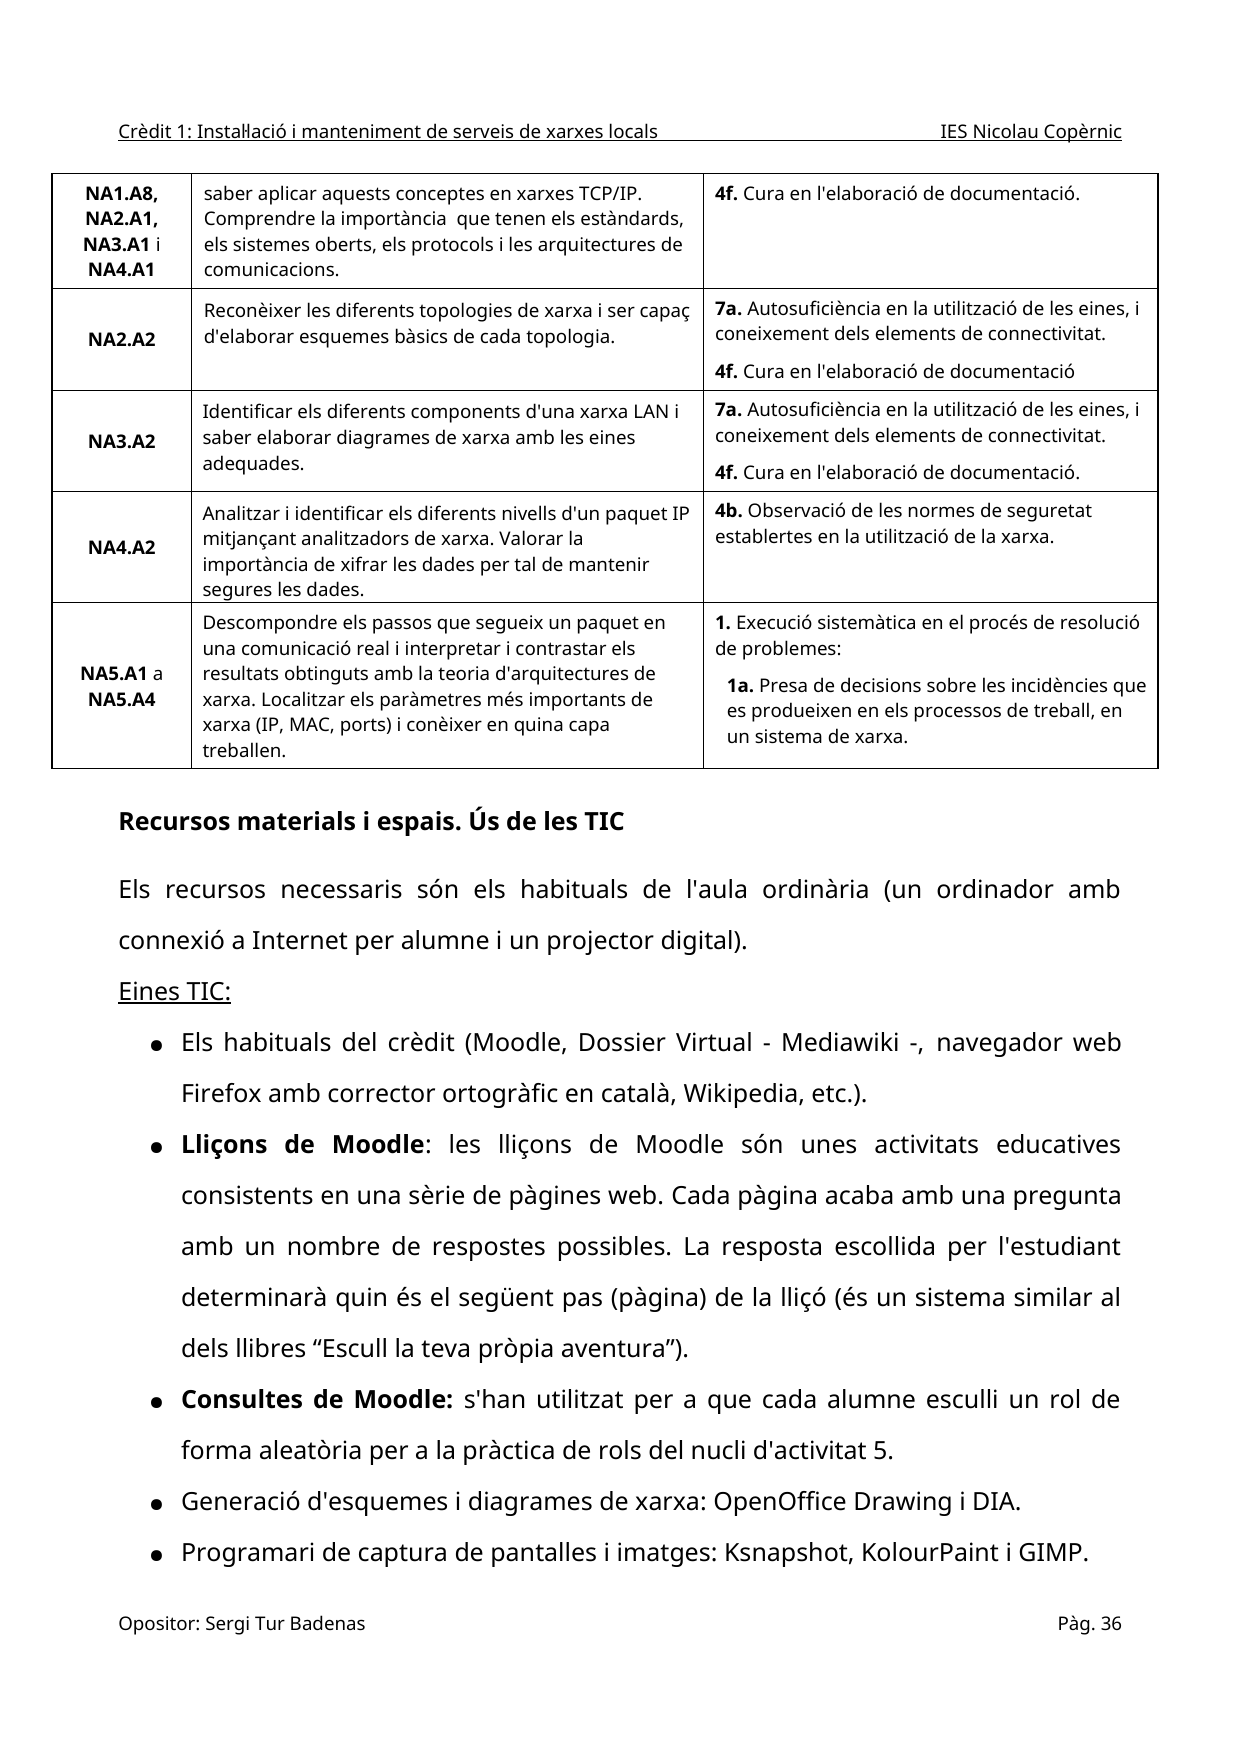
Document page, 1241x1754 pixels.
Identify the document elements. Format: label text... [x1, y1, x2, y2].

table_cell NA2.A2 [53, 289, 191, 389]
table_cell Analitzar i identificar els diferents nivells d'un paquet IP mitjançant analitzadors de xarxa. Valorar la importància de xifrar les dades per tal de mantenir segures les dades. [192, 492, 703, 602]
table_cell Descompondre els passos que segueix un paquet en una comunicació real i interpretar i contrastar els resultats obtinguts amb la teoria d'arquitectures de xarxa. Localitzar els paràmetres més importants de xarxa (IP, MAC, ports) i conèixer en quina capa treballen. [192, 603, 703, 768]
table_cell NA5.A1 a NA5.A4 [53, 603, 191, 768]
list Consultes de Moodle: s'han utilitzat per a que cada alumne esculli un rol de forma aleatòria per a la pràctica de rols del nucli d'activitat 5. [149, 1382, 1122, 1467]
table_cell Reconèixer les diferents topologies de xarxa i ser capaç d'elaborar esquemes bàsics de cada topologia. [192, 289, 703, 389]
table_cell NA3.A2 [53, 391, 191, 491]
text Els recursos necessaris són els habituals de l'aula ordinària (un ordinador amb connexió a Internet per alumne i un projector digital). [118, 872, 1122, 957]
table_cell NA1.A8, NA2.A1, NA3.A1 i NA4.A1 [53, 174, 191, 288]
table_cell 1. Execució sistemàtica en el procés de resolució de problemes: 1a. Presa de decisions sobre les incidències que es produeixen en els processos de treball, en un sistema de xarxa. [704, 603, 1157, 768]
table_cell 7a. Autosuficiència en la utilització de les eines, i coneixement dels elements de connectivitat. 4f. Cura en l'elaboració de documentació [704, 289, 1157, 389]
table_cell NA4.A2 [53, 492, 191, 602]
table_cell 4f. Cura en l'elaboració de documentació. [704, 174, 1157, 288]
text Recursos materials i espais. Ús de les TIC [118, 803, 1122, 837]
table_cell saber aplicar aquests conceptes en xarxes TCP/IP. Comprendre la importància que tenen els estàndards, els sistemes oberts, els protocols i les arquitectures de comunicacions. [192, 174, 703, 288]
list Programari de captura de pantalles i imatges: Ksnapshot, KolourPaint i GIMP. [149, 1535, 1122, 1569]
table_cell 4b. Observació de les normes de seguretat establertes en la utilització de la xarxa. [704, 492, 1157, 602]
list Lliçons de Moodle: les lliçons de Moodle són unes activitats educatives consistents en una sèrie de pàgines web. Cada pàgina acaba amb una pregunta amb un nombre de respostes possibles. La resposta escollida per l'estudiant determinarà quin és el següent pas (pàgina) de la lliçó (és un sistema similar al dels llibres “Escull la teva pròpia aventura”). [149, 1127, 1122, 1365]
table_cell Identificar els diferents components d'una xarxa LAN i saber elaborar diagrames de xarxa amb les eines adequades. [192, 391, 703, 491]
text Eines TIC: [118, 974, 1122, 1008]
list Els habituals del crèdit (Moodle, Dossier Virtual - Mediawiki -, navegador web Firefox amb corrector ortogràfic en català, Wikipedia, etc.). [149, 1025, 1122, 1110]
table_cell 7a. Autosuficiència en la utilització de les eines, i coneixement dels elements de connectivitat. 4f. Cura en l'elaboració de documentació. [704, 391, 1157, 491]
list Generació d'esquemes i diagrames de xarxa: OpenOffice Drawing i DIA. [149, 1484, 1122, 1518]
